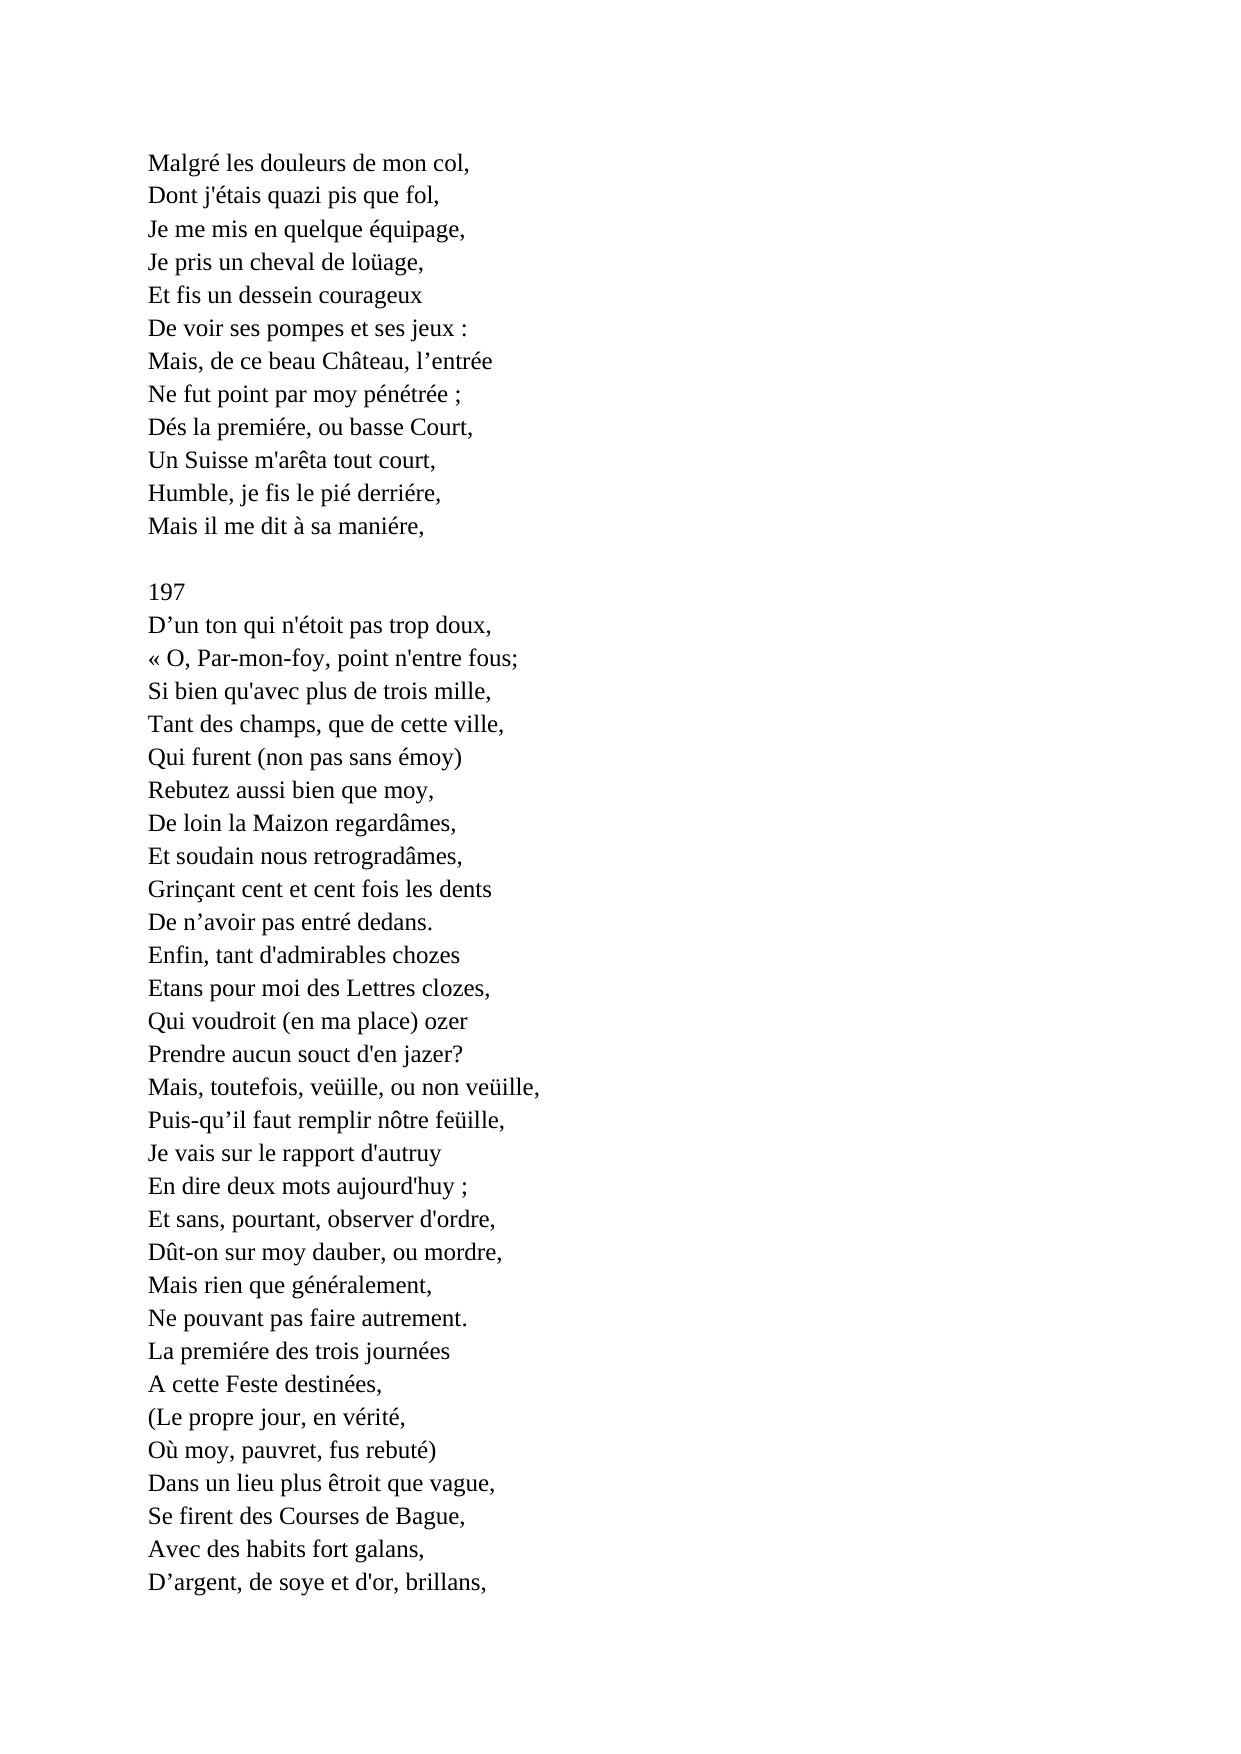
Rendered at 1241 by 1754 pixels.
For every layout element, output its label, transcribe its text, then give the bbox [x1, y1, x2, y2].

text D’argent, de soye et d'or, brillans, [148, 1567, 1093, 1596]
text Je me mis en quelque équipage, [148, 214, 1093, 242]
text (Le propre jour, en vérité, [148, 1402, 1093, 1431]
text Puis-qu’il faut remplir nôtre feüille, [148, 1105, 1093, 1134]
text Je pris un cheval de loüage, [148, 247, 1093, 275]
text Mais, de ce beau Château, l’entrée [148, 346, 1093, 374]
text Et sans, pourtant, observer d'ordre, [148, 1204, 1093, 1233]
text Humble, je fis le pié derriére, [148, 478, 1093, 507]
text « O, Par-mon-foy, point n'entre fous; [148, 643, 1093, 672]
text Tant des champs, que de cette ville, [148, 709, 1093, 738]
text Avec des habits fort galans, [148, 1534, 1093, 1563]
text Mais il me dit à sa maniére, [148, 511, 1093, 539]
text Ne pouvant pas faire autrement. [148, 1303, 1093, 1332]
text Malgré les douleurs de mon col, [148, 148, 1093, 176]
text Je vais sur le rapport d'autruy [148, 1138, 1093, 1167]
text A cette Feste destinées, [148, 1369, 1093, 1398]
text Rebutez aussi bien que moy, [148, 775, 1093, 804]
text Si bien qu'avec plus de trois mille, [148, 676, 1093, 705]
text Dût-on sur moy dauber, ou mordre, [148, 1237, 1093, 1266]
text Prendre aucun souct d'en jazer? [148, 1039, 1093, 1068]
text En dire deux mots aujourd'huy ; [148, 1171, 1093, 1200]
text Se firent des Courses de Bague, [148, 1501, 1093, 1530]
text Dont j'étais quazi pis que fol, [148, 181, 1093, 209]
text Mais, toutefois, veüille, ou non veüille, [148, 1072, 1093, 1101]
text De voir ses pompes et ses jeux : [148, 313, 1093, 341]
text Enfin, tant d'admirables chozes [148, 940, 1093, 969]
text 197 [148, 577, 1093, 606]
text Un Suisse m'arêta tout court, [148, 445, 1093, 473]
text Dés la premiére, ou basse Court, [148, 412, 1093, 441]
text Mais rien que généralement, [148, 1270, 1093, 1299]
text Etans pour moi des Lettres clozes, [148, 973, 1093, 1002]
text Où moy, pauvret, fus rebuté) [148, 1435, 1093, 1464]
text De n’avoir pas entré dedans. [148, 907, 1093, 936]
text Dans un lieu plus êtroit que vague, [148, 1468, 1093, 1497]
text Qui furent (non pas sans émoy) [148, 742, 1093, 771]
text Et soudain nous retrogradâmes, [148, 841, 1093, 870]
text Ne fut point par moy pénétrée ; [148, 379, 1093, 407]
text Grinçant cent et cent fois les dents [148, 874, 1093, 903]
text De loin la Maizon regardâmes, [148, 808, 1093, 837]
text D’un ton qui n'étoit pas trop doux, [148, 610, 1093, 639]
text Et fis un dessein courageux [148, 280, 1093, 308]
text Qui voudroit (en ma place) ozer [148, 1006, 1093, 1035]
text La premiére des trois journées [148, 1336, 1093, 1365]
